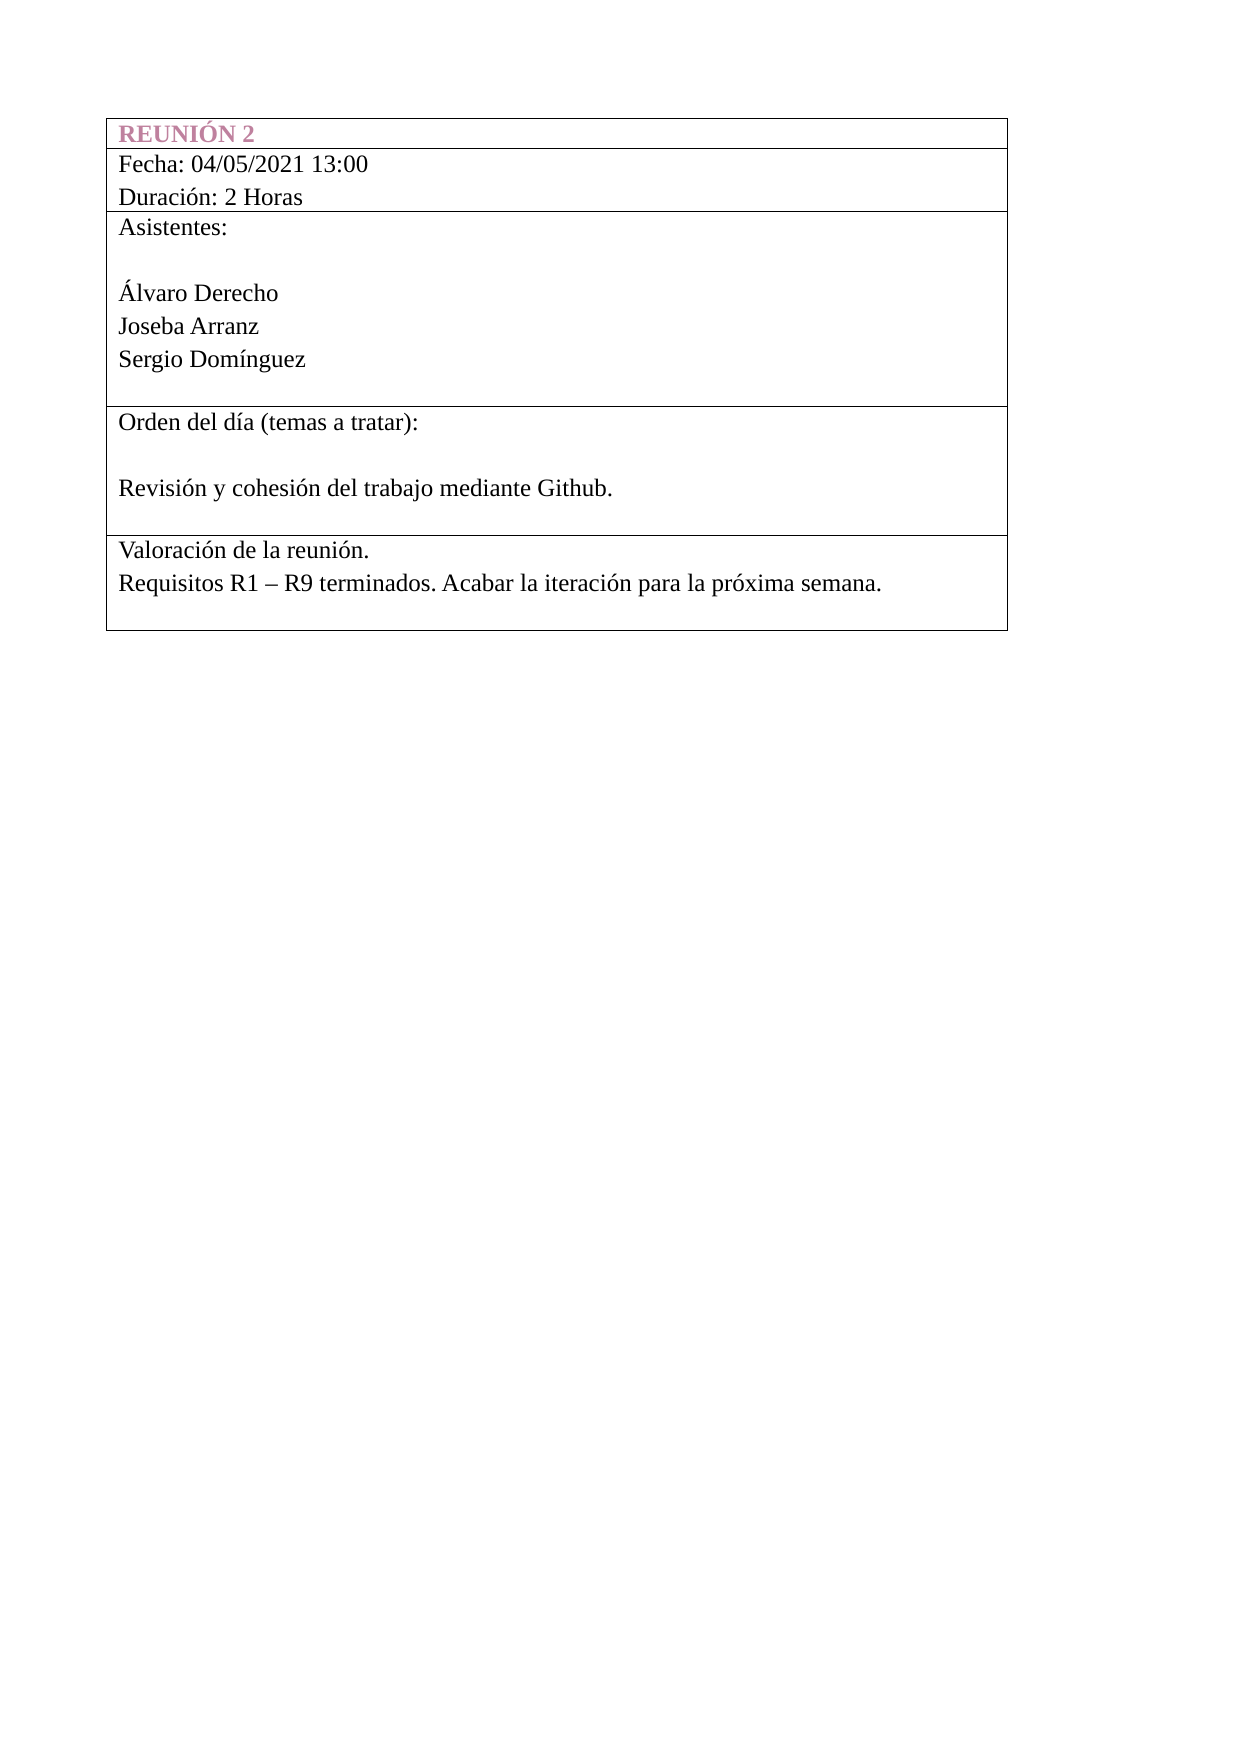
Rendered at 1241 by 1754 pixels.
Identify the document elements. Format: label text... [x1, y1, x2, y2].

table_cell Asistentes: Álvaro Derecho Joseba Arranz Sergio Domínguez [107, 212, 1007, 406]
table_cell Fecha: 04/05/2021 13:00 Duración: 2 Horas [107, 149, 1007, 211]
table_cell Orden del día (temas a tratar): Revisión y cohesión del trabajo mediante Github. [107, 407, 1007, 534]
table_header REUNIÓN 2 [107, 119, 1007, 148]
table_cell Valoración de la reunión. Requisitos R1 – R9 terminados. Acabar la iteración para la próxima semana. [107, 536, 1007, 630]
